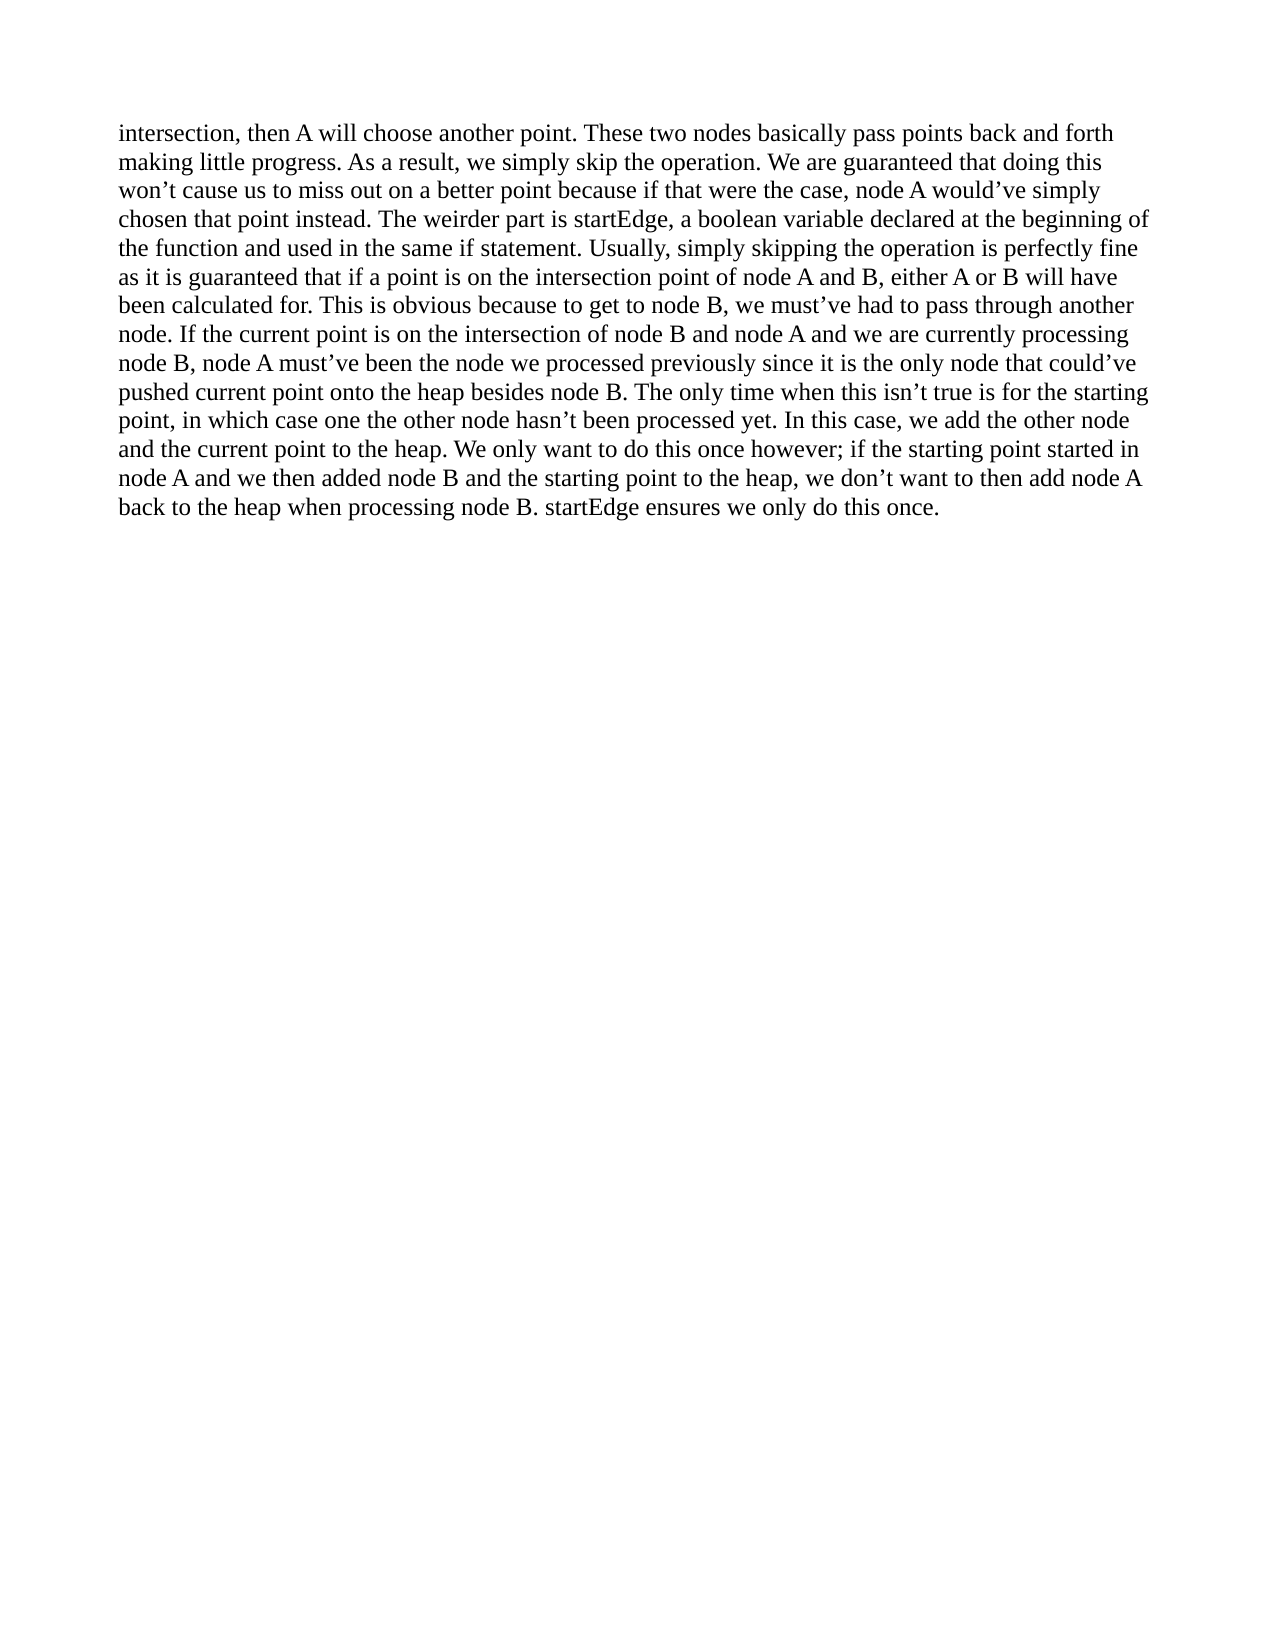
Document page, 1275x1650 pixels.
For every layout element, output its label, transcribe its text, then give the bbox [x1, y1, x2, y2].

text intersection, then A will choose another point. These two nodes basically pass points back and forth making little progress. As a result, we simply skip the operation. We are guaranteed that doing this won’t cause us to miss out on a better point because if that were the case, node A would’ve simply chosen that point instead. The weirder part is startEdge, a boolean variable declared at the beginning of the function and used in the same if statement. Usually, simply skipping the operation is perfectly fine as it is guaranteed that if a point is on the intersection point of node A and B, either A or B will have been calculated for. This is obvious because to get to node B, we must’ve had to pass through another node. If the current point is on the intersection of node B and node A and we are currently processing node B, node A must’ve been the node we processed previously since it is the only node that could’ve pushed current point onto the heap besides node B. The only time when this isn’t true is for the starting point, in which case one the other node hasn’t been processed yet. In this case, we add the other node and the current point to the heap. We only want to do this once however; if the starting point started in node A and we then added node B and the starting point to the heap, we don’t want to then add node A back to the heap when processing node B. startEdge ensures we only do this once. [118, 118, 1157, 521]
